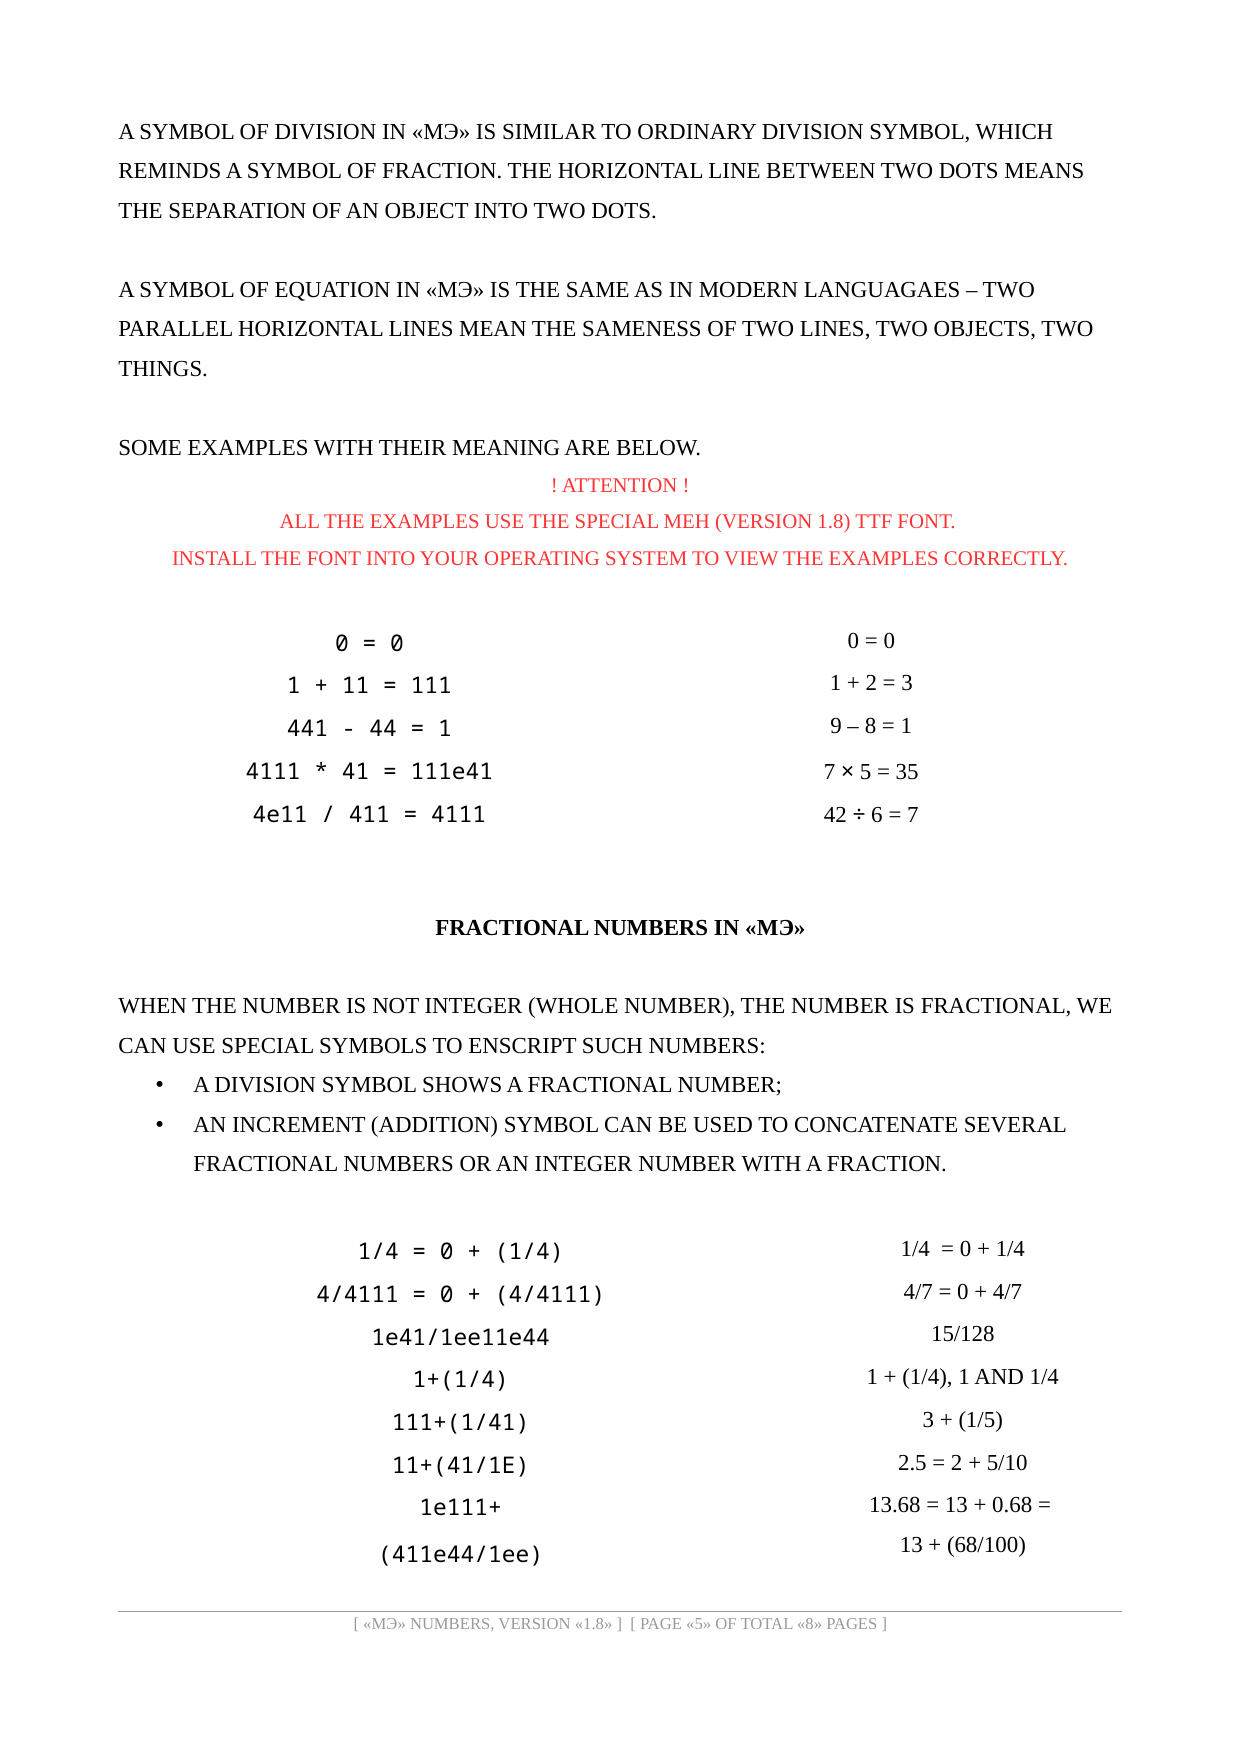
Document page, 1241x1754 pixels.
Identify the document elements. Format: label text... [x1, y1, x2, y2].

table_cell 1e41/1ee11e44 [118, 1315, 802, 1357]
table_cell 1+(1/4) [118, 1358, 802, 1400]
table_cell 4111 * 41 = 111e41 [118, 749, 620, 792]
table_cell 2.5 = 2 + 5/10 [803, 1443, 1123, 1486]
table_header 0 = 0 [620, 621, 1122, 664]
text ! ATTENTION ! [118, 473, 1122, 497]
text WHEN THE NUMBER IS NOT INTEGER (WHOLE NUMBER), THE NUMBER IS FRACTIONAL, WE CAN USE SPECIAL SYMBOLS TO ENSCRIPT SUCH NUMBERS: [118, 992, 1122, 1058]
text FRACTIONAL NUMBERS IN «МЭ» [118, 913, 1122, 940]
table_cell 3 + (1/5) [803, 1400, 1123, 1443]
table_cell 4e11 / 411 = 4111 [118, 792, 620, 834]
list A DIVISION SYMBOL SHOWS A FRACTIONAL NUMBER; [156, 1071, 1122, 1098]
table_cell 15/128 [803, 1315, 1123, 1357]
text A SYMBOL OF DIVISION IN «МЭ» IS SIMILAR TO ORDINARY DIVISION SYMBOL, WHICH REMINDS A SYMBOL OF FRACTION. THE HORIZONTAL LINE BETWEEN TWO DOTS MEANS THE SEPARATION OF AN OBJECT INTO TWO DOTS. [118, 118, 1122, 223]
table_cell 11+(41/1E) [118, 1443, 802, 1486]
text A SYMBOL OF EQUATION IN «МЭ» IS THE SAME AS IN MODERN LANGUAGAES – TWO PARALLEL HORIZONTAL LINES MEAN THE SAMENESS OF TWO LINES, TWO OBJECTS, TWO THINGS. [118, 276, 1122, 381]
table_cell 4/4111 = 0 + (4/4111) [118, 1272, 802, 1315]
text SOME EXAMPLES WITH THEIR MEANING ARE BELOW. [118, 434, 1122, 460]
table_header 1/4 = 0 + (1/4) [118, 1229, 802, 1272]
list AN INCREMENT (ADDITION) SYMBOL CAN BE USED TO CONCATENATE SEVERAL FRACTIONAL NUMBERS OR AN INTEGER NUMBER WITH A FRACTION. [156, 1111, 1122, 1177]
table_cell 441 - 44 = 1 [118, 706, 620, 749]
table_cell 111+(1/41) [118, 1400, 802, 1443]
text ALL THE EXAMPLES USE THE SPECIAL MEH (VERSION 1.8) TTF FONT. [118, 509, 1122, 533]
table_header 1/4 = 0 + 1/4 [803, 1229, 1123, 1272]
text INSTALL THE FONT INTO YOUR OPERATING SYSTEM TO VIEW THE EXAMPLES CORRECTLY. [118, 546, 1122, 569]
table_cell 7 × 5 = 35 [620, 749, 1122, 792]
table_cell 1 + (1/4), 1 AND 1/4 [803, 1358, 1123, 1400]
table_cell 4/7 = 0 + 4/7 [803, 1272, 1123, 1315]
table_cell 13.68 = 13 + 0.68 = 13 + (68/100) [803, 1486, 1123, 1575]
table_cell 9 – 8 = 1 [620, 706, 1122, 749]
table_cell 1e111+ (411e44/1ee) [118, 1486, 802, 1575]
table_cell 42 ÷ 6 = 7 [620, 792, 1122, 834]
table_cell 1 + 11 = 111 [118, 664, 620, 706]
table_header 0 = 0 [118, 621, 620, 664]
table_cell 1 + 2 = 3 [620, 664, 1122, 706]
